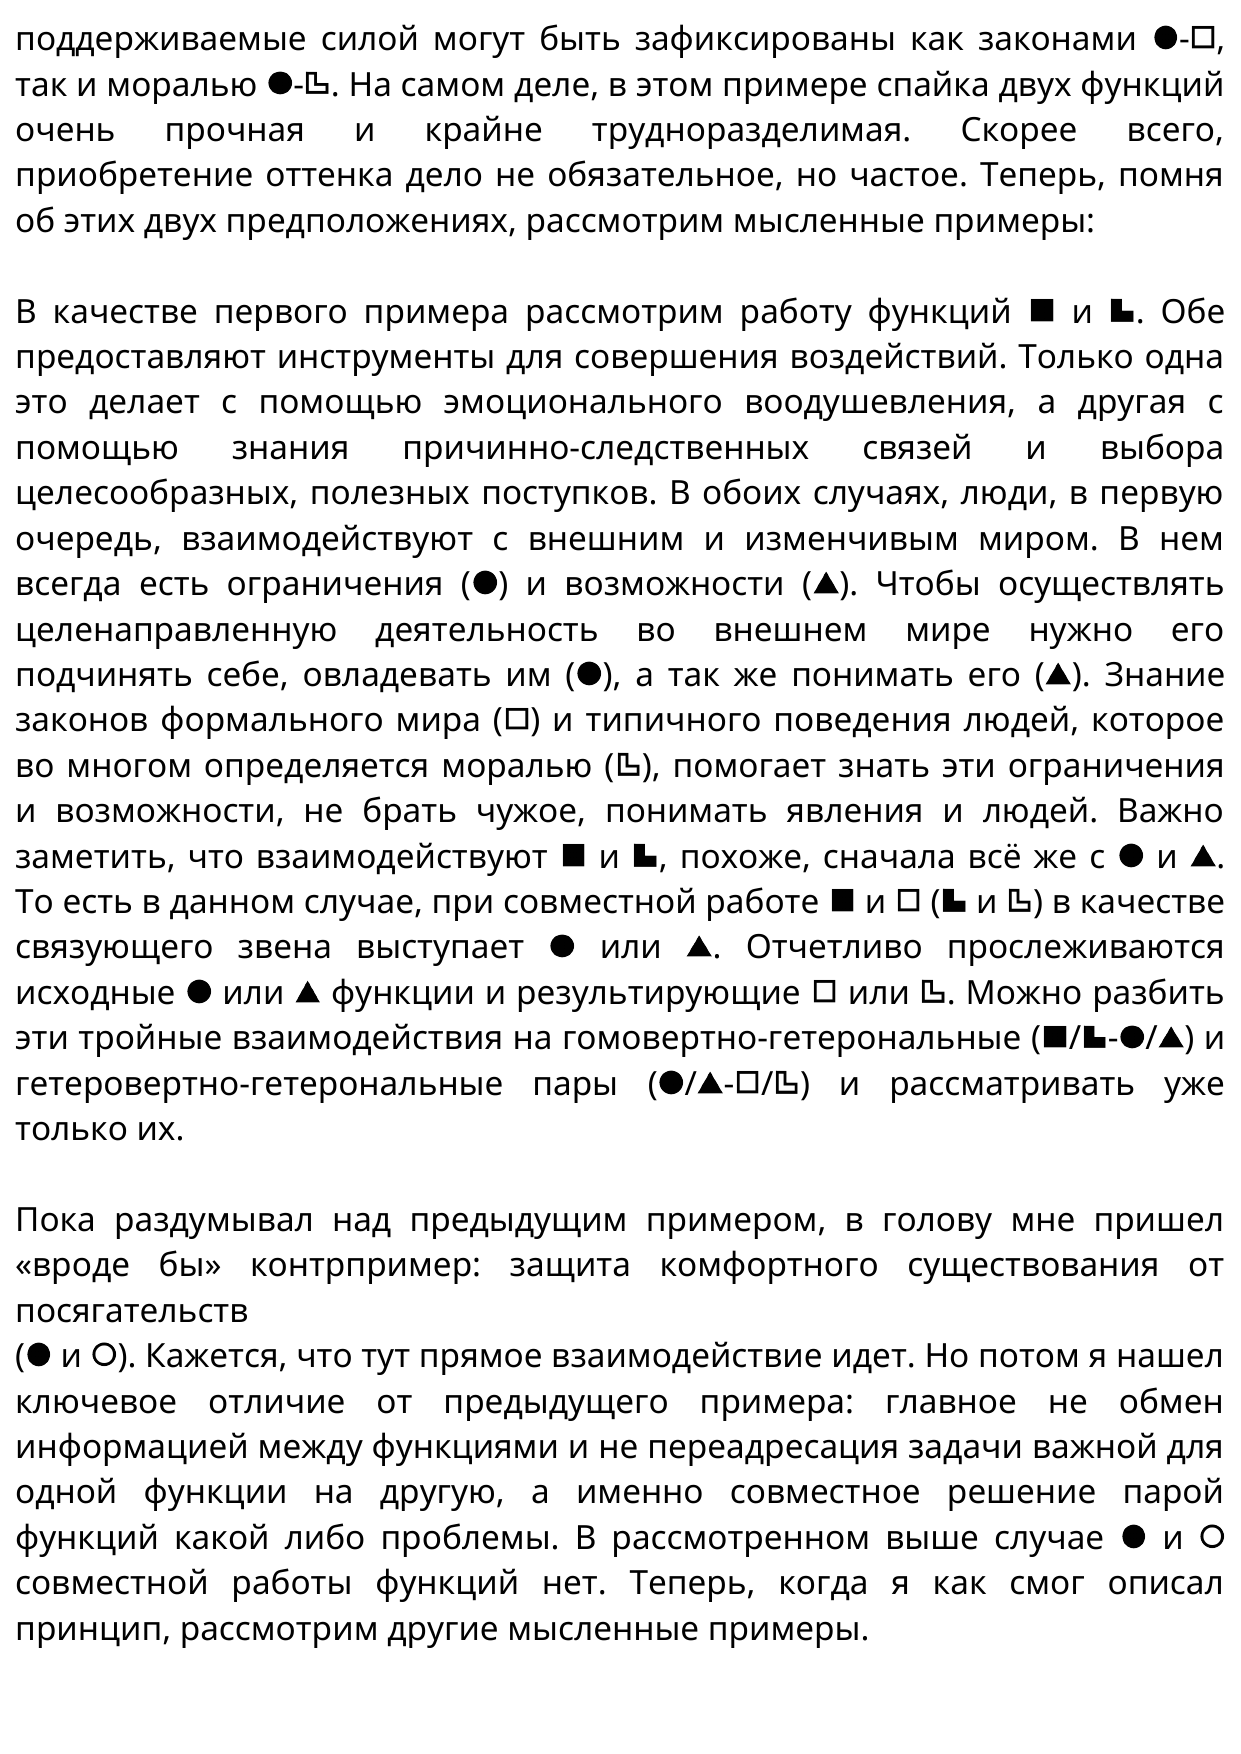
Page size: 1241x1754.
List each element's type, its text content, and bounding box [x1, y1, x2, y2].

picture [773, 1068, 800, 1096]
picture [812, 568, 840, 596]
picture [90, 1341, 118, 1368]
picture [1006, 886, 1033, 914]
picture [1120, 1522, 1147, 1550]
picture [632, 841, 659, 869]
picture [1028, 296, 1056, 324]
picture [266, 69, 294, 96]
picture [1042, 1023, 1069, 1050]
picture [25, 1341, 52, 1368]
text Пока раздумывал над предыдущим примером, в голову мне пришел «вроде бы» контрпример: защита комфортного существования от посягательств ( и ). Кажется, что тут прямое взаимодействие идет. Но потом я нашел ключевое отличие от предыдущего примера: главное не обмен информацией между функциями и не переадресация задачи важной для одной функции на другую, а именно совместное решение парой функций какой либо проблемы. В рассмотренном выше случае и совместной работы функций нет. Теперь, когда я как смог описал принцип, рассмотрим другие мысленные примеры. [15, 1196, 1225, 1650]
picture [615, 750, 642, 778]
picture [895, 886, 922, 914]
picture [471, 568, 499, 596]
text поддерживаемые силой могут быть зафиксированы как законами -, так и моралью -. На самом деле, в этом примере спайка двух функций очень прочная и крайне трудноразделимая. Скорее всего, приобретение оттенка дело не обязательное, но частое. Теперь, помня об этих двух предположениях, рассмотрим мысленные примеры: [15, 15, 1225, 242]
picture [811, 977, 838, 1005]
picture [1189, 23, 1217, 51]
picture [657, 1068, 685, 1096]
picture [575, 659, 603, 687]
picture [940, 886, 968, 914]
picture [294, 977, 321, 1005]
picture [1118, 1023, 1145, 1050]
picture [1081, 1023, 1108, 1050]
picture [920, 977, 947, 1005]
picture [1117, 841, 1145, 869]
picture [185, 977, 213, 1005]
picture [829, 886, 856, 914]
picture [560, 841, 587, 869]
picture [303, 69, 331, 96]
picture [1108, 296, 1136, 324]
picture [503, 705, 531, 732]
picture [548, 932, 576, 959]
picture [1189, 841, 1217, 869]
picture [685, 932, 713, 959]
text В качестве первого примера рассмотрим работу функций и . Обе предоставляют инструменты для совершения воздействий. Только одна это делает с помощью эмоционального воодушевления, а другая с помощью знания причинно-следственных связей и выбора целесообразных, полезных поступков. В обоих случаях, люди, в первую очередь, взаимодействуют с внешним и изменчивым миром. В нем всегда есть ограничения () и возможности (). Чтобы осуществлять целенаправленную деятельность во внешнем мире нужно его подчинять себе, овладевать им (), а так же понимать его (). Знание законов формального мира () и типичного поведения людей, которое во многом определяется моралью (), помогает знать эти ограничения и возможности, не брать чужое, понимать явления и людей. Важно заметить, что взаимодействуют и , похоже, сначала всё же с и . То есть в данном случае, при совместной работе и ( и ) в качестве связующего звена выступает или . Отчетливо прослеживаются исходные или функции и результирующие или . Можно разбить эти тройные взаимодействия на гомовертно-гетерональные (/-/) и гетеровертно-гетерональные пары (/-/) и рассматривать уже только их. [15, 287, 1225, 1150]
picture [1157, 1023, 1185, 1050]
picture [696, 1068, 724, 1096]
picture [1152, 23, 1179, 51]
picture [1045, 659, 1072, 687]
picture [1198, 1522, 1226, 1550]
picture [734, 1068, 761, 1096]
